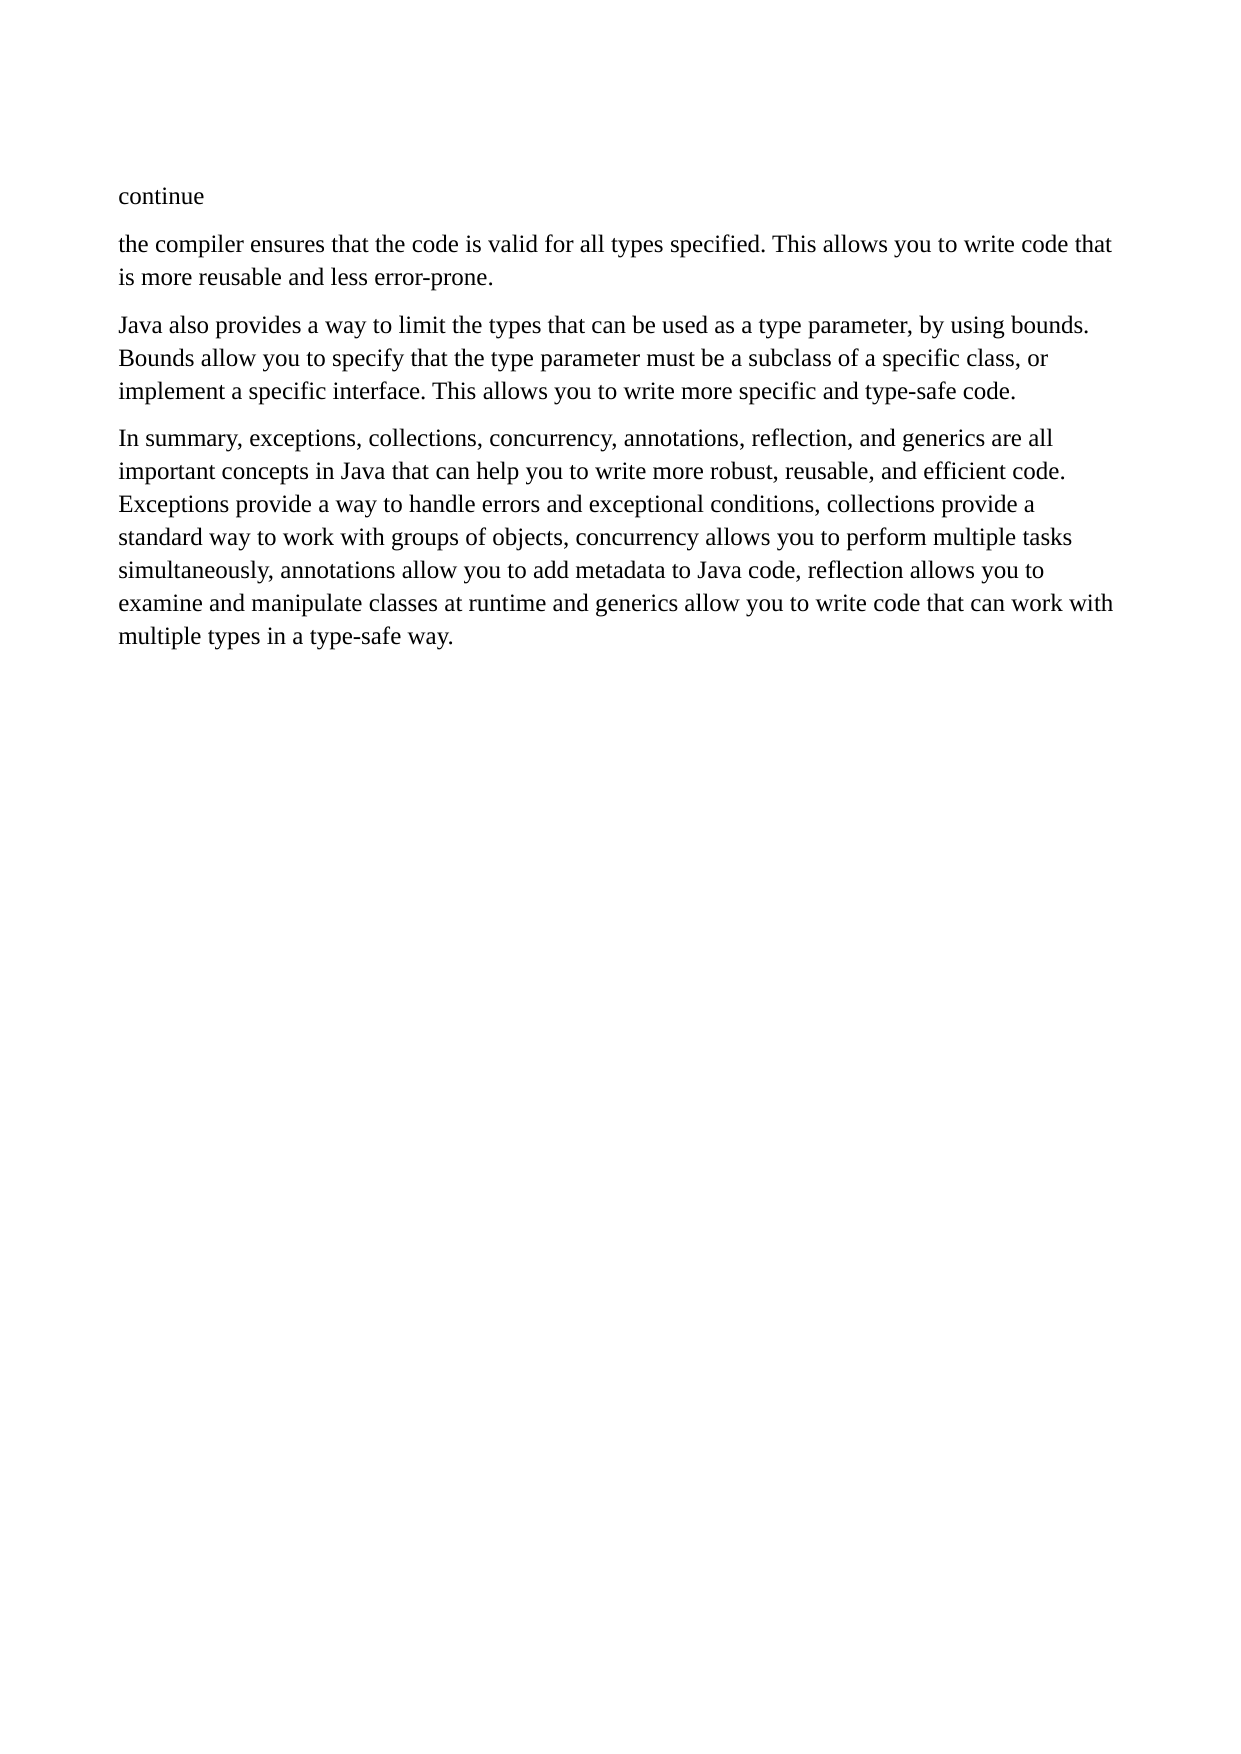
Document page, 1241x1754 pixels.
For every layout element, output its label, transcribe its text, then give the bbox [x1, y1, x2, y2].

text Java also provides a way to limit the types that can be used as a type parameter, by using bounds. Bounds allow you to specify that the type parameter must be a subclass of a specific class, or implement a specific interface. This allows you to write more specific and type-safe code. [118, 310, 1122, 404]
text continue [118, 181, 1122, 210]
text In summary, exceptions, collections, concurrency, annotations, reflection, and generics are all important concepts in Java that can help you to write more robust, reusable, and efficient code. Exceptions provide a way to handle errors and exceptional conditions, collections provide a standard way to work with groups of objects, concurrency allows you to perform multiple tasks simultaneously, annotations allow you to add metadata to Java code, reflection allows you to examine and manipulate classes at runtime and generics allow you to write code that can work with multiple types in a type-safe way. [118, 423, 1122, 650]
text the compiler ensures that the code is valid for all types specified. This allows you to write code that is more reusable and less error-prone. [118, 229, 1122, 291]
